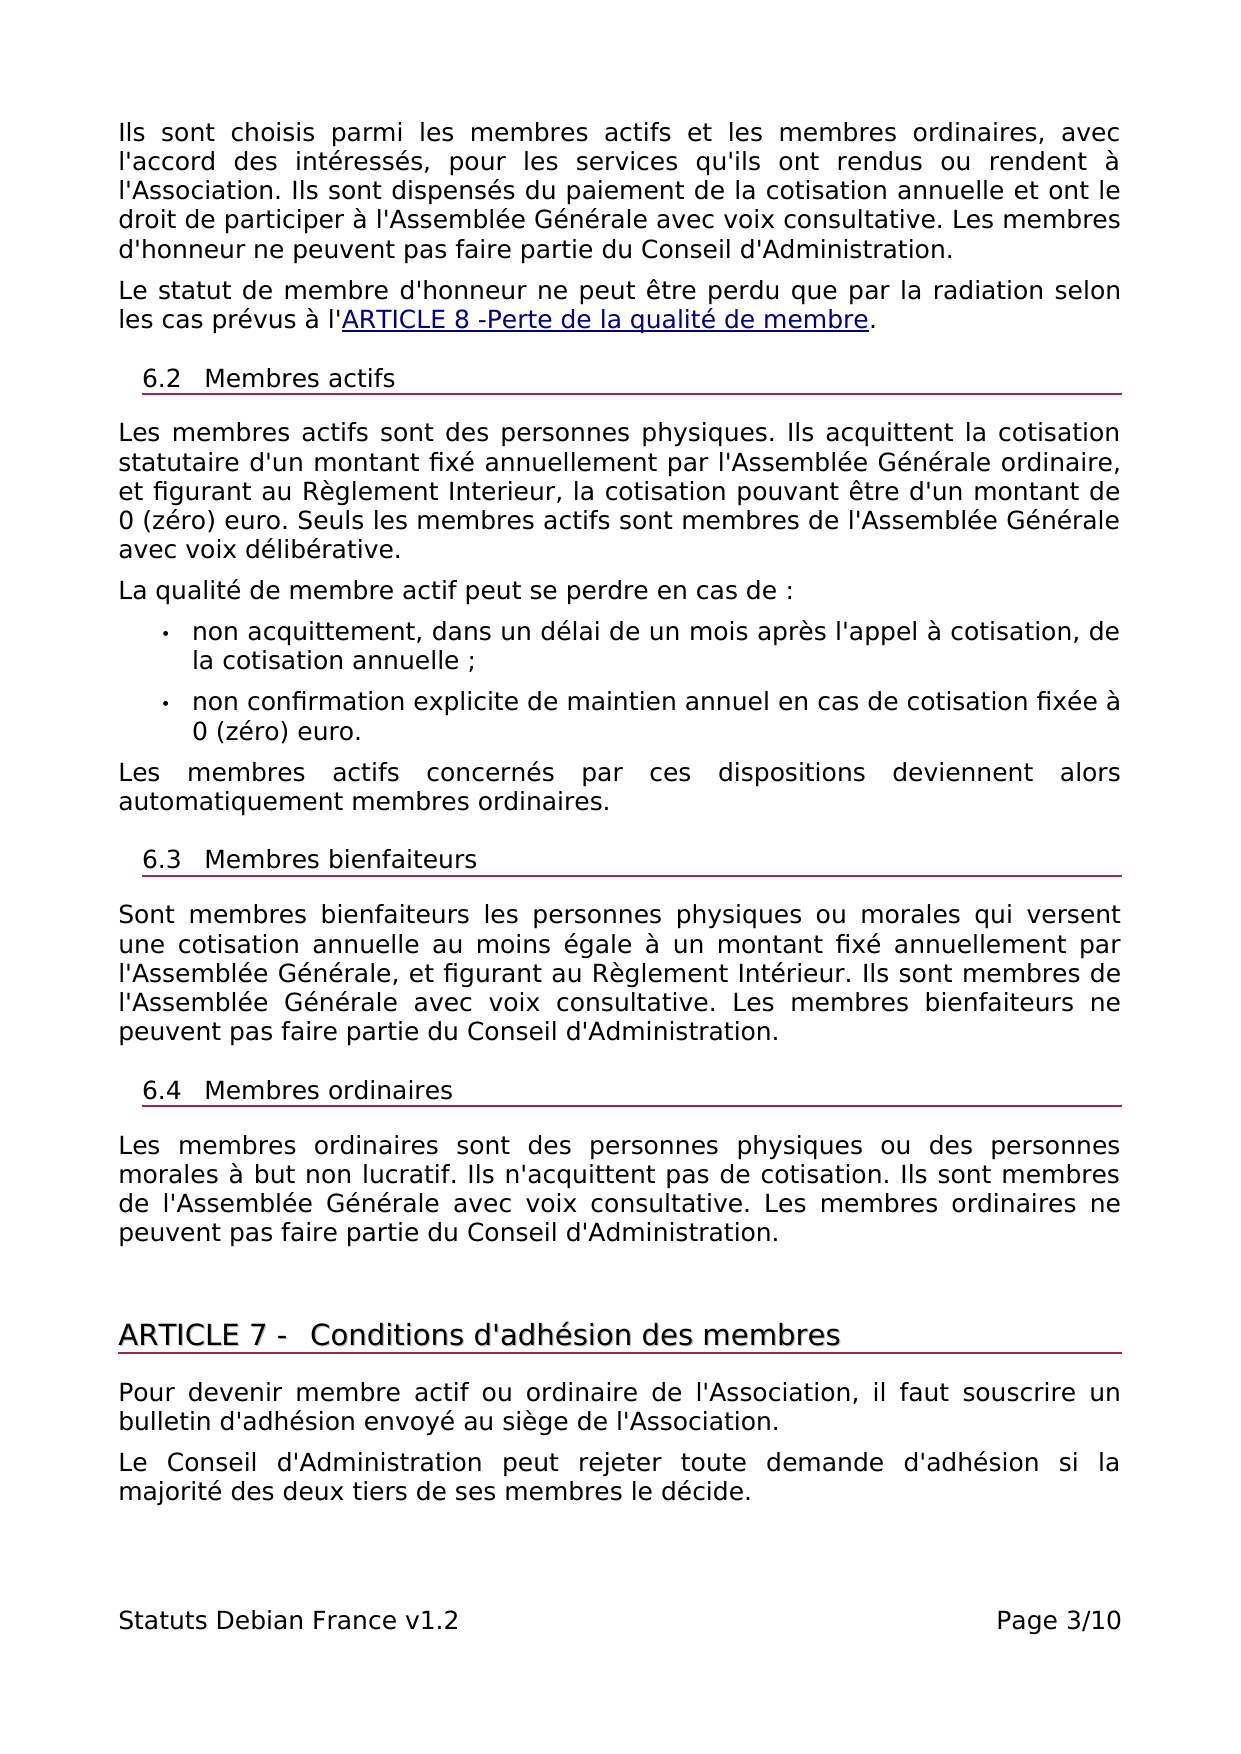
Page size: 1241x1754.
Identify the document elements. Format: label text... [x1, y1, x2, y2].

list non confirmation explicite de maintien annuel en cas de cotisation fixée à 0 (zéro) euro. [162, 688, 1122, 746]
text La qualité de membre actif peut se perdre en cas de : [118, 576, 1122, 606]
text Le Conseil d'Administration peut rejeter toute demande d'adhésion si la majorité des deux tiers de ses membres le décide. [118, 1448, 1122, 1506]
subtitle Membres ordinaires [142, 1076, 1122, 1105]
text Les membres ordinaires sont des personnes physiques ou des personnes morales à but non lucratif. Ils n'acquittent pas de cotisation. Ils sont membres de l'Assemblée Générale avec voix consultative. Les membres ordinaires ne peuvent pas faire partie du Conseil d'Administration. [118, 1131, 1122, 1248]
list non acquittement, dans un délai de un mois après l'appel à cotisation, de la cotisation annuelle ; [162, 617, 1122, 676]
text Pour devenir membre actif ou ordinaire de l'Association, il faut souscrire un bulletin d'adhésion envoyé au siège de l'Association. [118, 1378, 1122, 1436]
text Le statut de membre d'honneur ne peut être perdu que par la radiation selon les cas prévus à l'ARTICLE 8 -Perte de la qualité de membre. [118, 276, 1122, 334]
text Les membres actifs sont des personnes physiques. Ils acquittent la cotisation statutaire d'un montant fixé annuellement par l'Assemblée Générale ordinaire, et figurant au Règlement Interieur, la cotisation pouvant être d'un montant de 0 (zéro) euro. Seuls les membres actifs sont membres de l'Assemblée Générale avec voix délibérative. [118, 419, 1122, 564]
text Les membres actifs concernés par ces dispositions deviennent alors automatiquement membres ordinaires. [118, 758, 1122, 816]
text Sont membres bienfaiteurs les personnes physiques ou morales qui versent une cotisation annuelle au moins égale à un montant fixé annuellement par l'Assemblée Générale, et figurant au Règlement Intérieur. Ils sont membres de l'Assemblée Générale avec voix consultative. Les membres bienfaiteurs ne peuvent pas faire partie du Conseil d'Administration. [118, 901, 1122, 1046]
subtitle Membres bienfaiteurs [142, 846, 1122, 875]
text Ils sont choisis parmi les membres actifs et les membres ordinaires, avec l'accord des intéressés, pour les services qu'ils ont rendus ou rendent à l'Association. Ils sont dispensés du paiement de la cotisation annuelle et ont le droit de participer à l'Assemblée Générale avec voix consultative. Les membres d'honneur ne peuvent pas faire partie du Conseil d'Administration. [118, 118, 1122, 264]
subtitle Conditions d'adhésion des membres [118, 1318, 1122, 1352]
subtitle Membres actifs [142, 364, 1122, 393]
